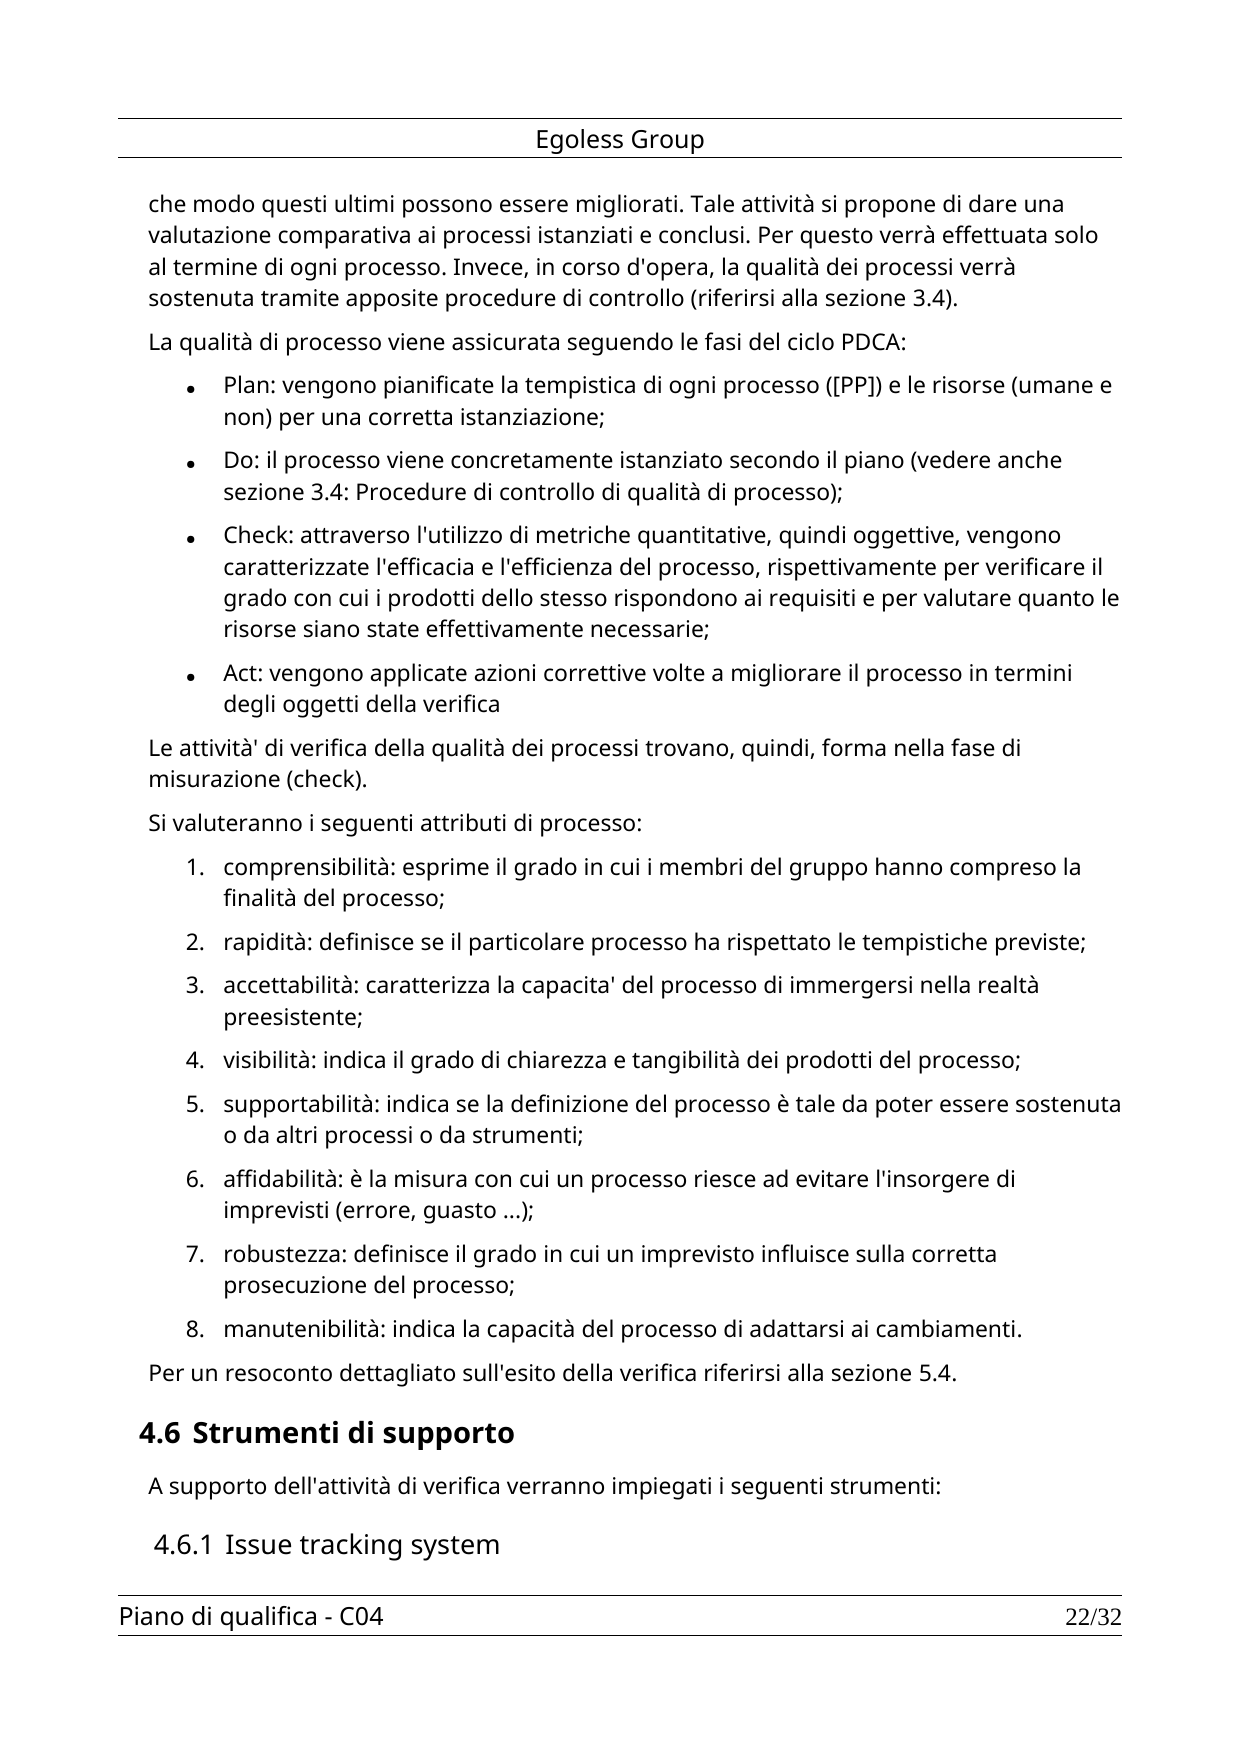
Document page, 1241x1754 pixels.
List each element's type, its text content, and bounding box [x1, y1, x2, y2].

text Per un resoconto dettagliato sull'esito della verifica riferirsi alla sezione 5.4. [148, 1357, 1122, 1388]
list Do: il processo viene concretamente istanziato secondo il piano (vedere anche sezione 3.4: Procedure di controllo di qualità di processo); [186, 444, 1122, 507]
list Check: attraverso l'utilizzo di metriche quantitative, quindi oggettive, vengono caratterizzate l'efficacia e l'efficienza del processo, rispettivamente per verificare il grado con cui i prodotti dello stesso rispondono ai requisiti e per valutare quanto le risorse siano state effettivamente necessarie; [186, 519, 1122, 644]
text La qualità di processo viene assicurata seguendo le fasi del ciclo PDCA: [148, 325, 1122, 357]
text A supporto dell'attività di verifica verranno impiegati i seguenti strumenti: [148, 1469, 1122, 1501]
list affidabilità: è la misura con cui un processo riesce ad evitare l'insorgere di imprevisti (errore, guasto ...); [186, 1163, 1122, 1225]
text che modo questi ultimi possono essere migliorati. Tale attività si propone di dare una valutazione comparativa ai processi istanziati e conclusi. Per questo verrà effettuata solo al termine di ogni processo. Invece, in corso d'opera, la qualità dei processi verrà sostenuta tramite apposite procedure di controllo (riferirsi alla sezione 3.4). [148, 188, 1122, 313]
text Si valuteranno i seguenti attributi di processo: [148, 807, 1122, 838]
subtitle Strumenti di supporto [139, 1412, 1122, 1452]
list rapidità: definisce se il particolare processo ha rispettato le tempistiche previste; [186, 925, 1122, 957]
list Act: vengono applicate azioni correttive volte a migliorare il processo in termini degli oggetti della verifica [186, 657, 1122, 719]
list manutenibilità: indica la capacità del processo di adattarsi ai cambiamenti. [186, 1313, 1122, 1344]
list robustezza: definisce il grado in cui un imprevisto influisce sulla corretta prosecuzione del processo; [186, 1238, 1122, 1300]
list Plan: vengono pianificate la tempistica di ogni processo ([PP]) e le risorse (umane e non) per una corretta istanziazione; [186, 369, 1122, 432]
list visibilità: indica il grado di chiarezza e tangibilità dei prodotti del processo; [186, 1044, 1122, 1075]
list accettabilità: caratterizza la capacita' del processo di immergersi nella realtà preesistente; [186, 969, 1122, 1032]
text Le attività' di verifica della qualità dei processi trovano, quindi, forma nella fase di misurazione (check). [148, 732, 1122, 794]
list comprensibilità: esprime il grado in cui i membri del gruppo hanno compreso la finalità del processo; [186, 850, 1122, 913]
list supportabilità: indica se la definizione del processo è tale da poter essere sostenuta o da altri processi o da strumenti; [186, 1088, 1122, 1150]
subtitle Issue tracking system [153, 1525, 1122, 1562]
